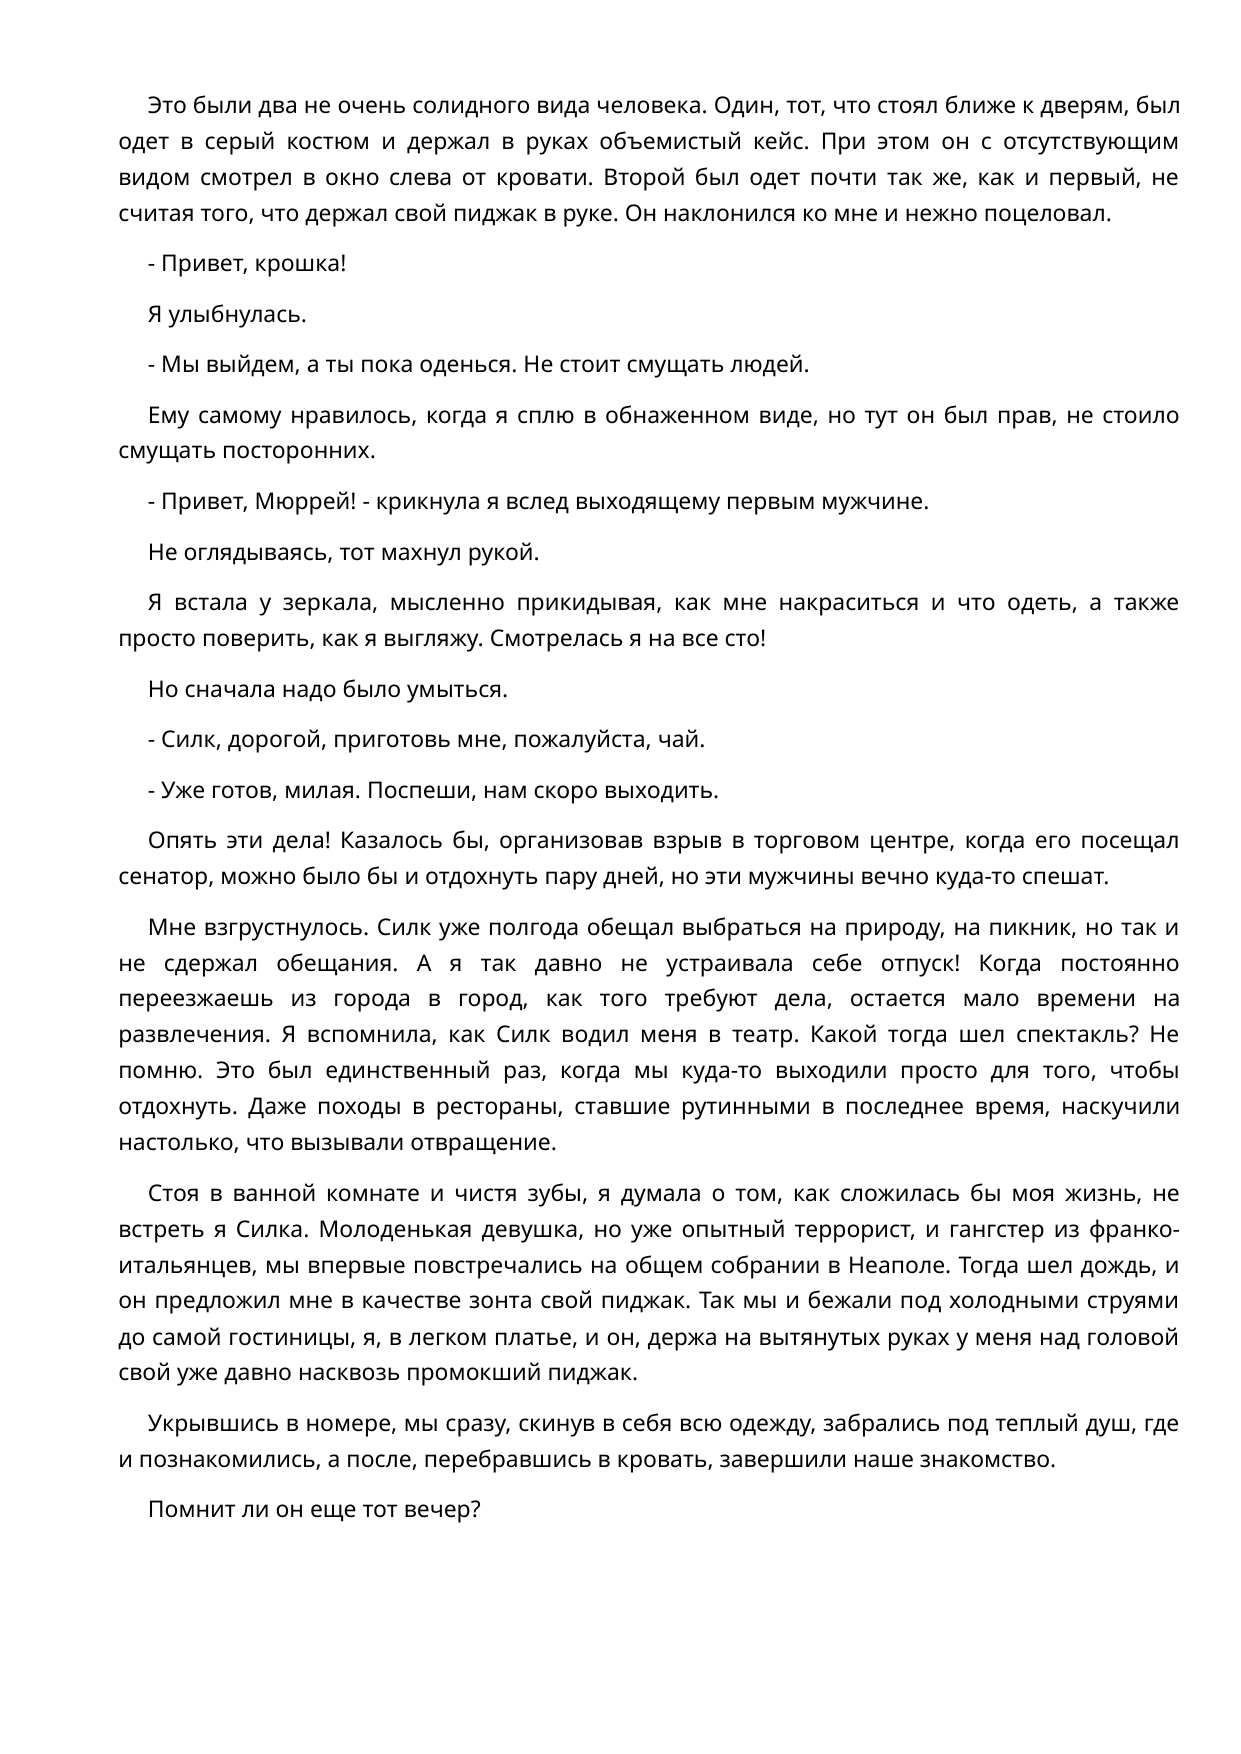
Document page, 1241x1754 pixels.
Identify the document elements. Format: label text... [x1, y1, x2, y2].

text Ему самому нравилось, когда я сплю в обнаженном виде, но тут он был прав, не стоило смущать посторонних. [118, 398, 1181, 466]
text - Уже готов, милая. Поспеши, нам скоро выходить. [118, 773, 1181, 805]
text Я встала у зеркала, мысленно прикидывая, как мне накраситься и что одеть, а также просто поверить, как я выгляжу. Смотрелась я на все сто! [118, 586, 1181, 653]
text Не оглядываясь, тот махнул рукой. [118, 536, 1181, 567]
text - Привет, крошка! [118, 247, 1181, 278]
text Я улыбнулась. [118, 297, 1181, 329]
text Стоя в ванной комнате и чистя зубы, я думала о том, как сложилась бы моя жизнь, не встреть я Силка. Молоденькая девушка, но уже опытный террорист, и гангстер из франко-итальянцев, мы впервые повстречались на общем собрании в Неаполе. Тогда шел дождь, и он предложил мне в качестве зонта свой пиджак. Так мы и бежали под холодными струями до самой гостиницы, я, в легком платье, и он, держа на вытянутых руках у меня над головой свой уже давно насквозь промокший пиджак. [118, 1177, 1181, 1388]
text Мне взгрустнулось. Силк уже полгода обещал выбраться на природу, на пикник, но так и не сдержал обещания. А я так давно не устраивала себе отпуск! Когда постоянно переезжаешь из города в город, как того требуют дела, остается мало времени на развлечения. Я вспомнила, как Силк водил меня в театр. Какой тогда шел спектакль? Не помню. Это был единственный раз, когда мы куда-то выходили просто для того, чтобы отдохнуть. Даже походы в рестораны, ставшие рутинными в последнее время, наскучили настолько, что вызывали отвращение. [118, 911, 1181, 1157]
text - Силк, дорогой, приготовь мне, пожалуйста, чай. [118, 723, 1181, 754]
text Опять эти дела! Казалось бы, организовав взрыв в торговом центре, когда его посещал сенатор, можно было бы и отдохнуть пару дней, но эти мужчины вечно куда-то спешат. [118, 824, 1181, 891]
text Помнит ли он еще тот вечер? [118, 1493, 1181, 1524]
text Укрывшись в номере, мы сразу, скинув в себя всю одежду, забрались под теплый душ, где и познакомились, а после, перебравшись в кровать, завершили наше знакомство. [118, 1407, 1181, 1474]
text Но сначала надо было умыться. [118, 672, 1181, 704]
text Это были два не очень солидного вида человека. Один, тот, что стоял ближе к дверям, был одет в серый костюм и держал в руках объемистый кейс. При этом он с отсутствующим видом смотрел в окно слева от кровати. Второй был одет почти так же, как и первый, не считая того, что держал свой пиджак в руке. Он наклонился ко мне и нежно поцеловал. [118, 89, 1181, 228]
text - Привет, Мюррей! - крикнула я вслед выходящему первым мужчине. [118, 485, 1181, 516]
text - Мы выйдем, а ты пока оденься. Не стоит смущать людей. [118, 348, 1181, 379]
